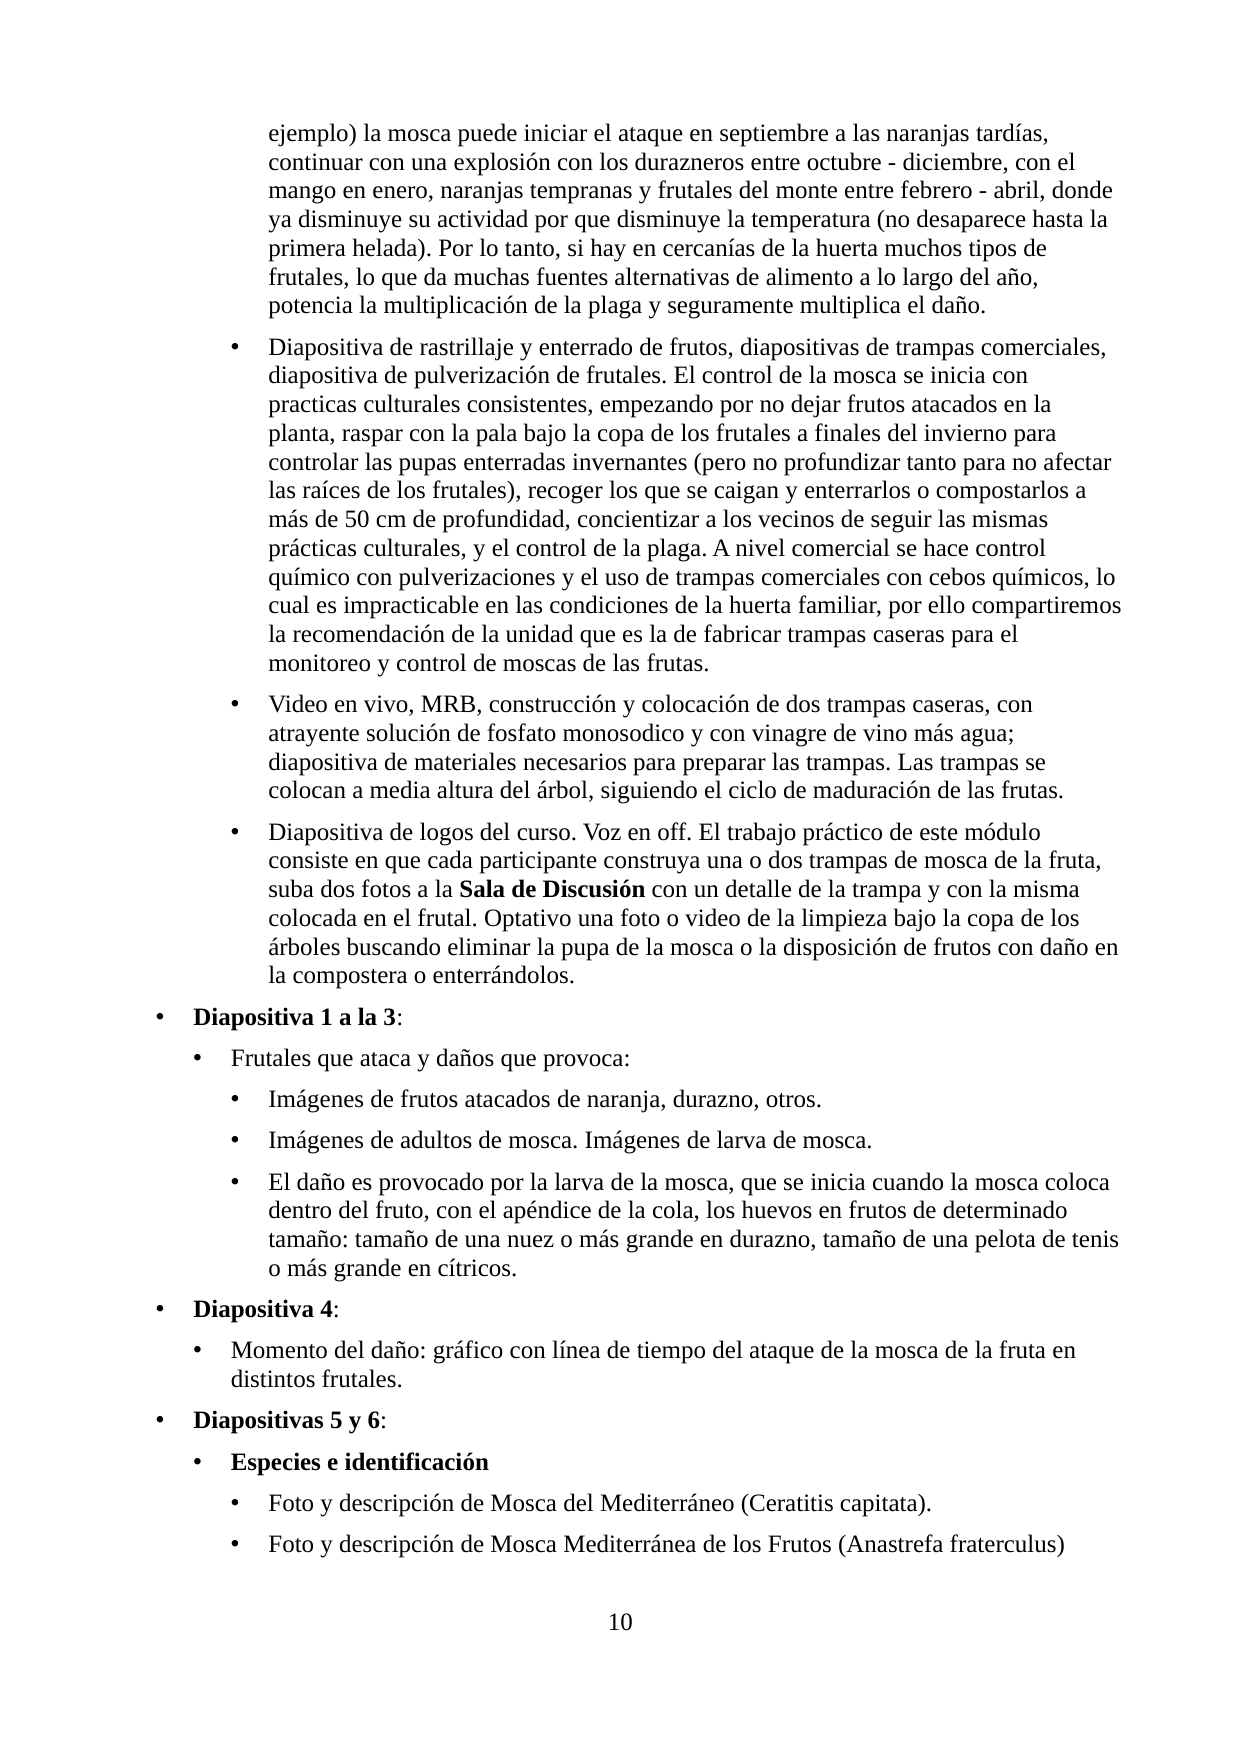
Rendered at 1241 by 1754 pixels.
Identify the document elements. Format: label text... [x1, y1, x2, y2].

list Especies e identificación [193, 1447, 1122, 1476]
list Momento del daño: gráfico con línea de tiempo del ataque de la mosca de la fruta en distintos frutales. [193, 1336, 1122, 1393]
list Video en vivo, MRB, construcción y colocación de dos trampas caseras, con atrayente solución de fosfato monosodico y con vinagre de vino más agua; diapositiva de materiales necesarios para preparar las trampas. Las trampas se colocan a media altura del árbol, siguiendo el ciclo de maduración de las frutas. [231, 689, 1122, 804]
list Imágenes de adultos de mosca. Imágenes de larva de mosca. [231, 1126, 1122, 1154]
list El daño es provocado por la larva de la mosca, que se inicia cuando la mosca coloca dentro del fruto, con el apéndice de la cola, los huevos en frutos de determinado tamaño: tamaño de una nuez o más grande en durazno, tamaño de una pelota de tenis o más grande en cítricos. [231, 1167, 1122, 1282]
list Foto y descripción de Mosca Mediterránea de los Frutos (Anastrefa fraterculus) [231, 1529, 1122, 1558]
list Imágenes de frutos atacados de naranja, durazno, otros. [231, 1084, 1122, 1113]
list Diapositiva de logos del curso. Voz en off. El trabajo práctico de este módulo consiste en que cada participante construya una o dos trampas de mosca de la fruta, suba dos fotos a la Sala de Discusión con un detalle de la trampa y con la misma colocada en el frutal. Optativo una foto o video de la limpieza bajo la copa de los árboles buscando eliminar la pupa de la mosca o la disposición de frutos con daño en la compostera o enterrándolos. [231, 817, 1122, 989]
list ejemplo) la mosca puede iniciar el ataque en septiembre a las naranjas tardías, continuar con una explosión con los durazneros entre octubre - diciembre, con el mango en enero, naranjas tempranas y frutales del monte entre febrero - abril, donde ya disminuye su actividad por que disminuye la temperatura (no desaparece hasta la primera helada). Por lo tanto, si hay en cercanías de la huerta muchos tipos de frutales, lo que da muchas fuentes alternativas de alimento a lo largo del año, potencia la multiplicación de la plaga y seguramente multiplica el daño. [231, 118, 1122, 319]
list Diapositivas 5 y 6: [156, 1406, 1122, 1434]
list Diapositiva de rastrillaje y enterrado de frutos, diapositivas de trampas comerciales, diapositiva de pulverización de frutales. El control de la mosca se inicia con practicas culturales consistentes, empezando por no dejar frutos atacados en la planta, raspar con la pala bajo la copa de los frutales a finales del invierno para controlar las pupas enterradas invernantes (pero no profundizar tanto para no afectar las raíces de los frutales), recoger los que se caigan y enterrarlos o compostarlos a más de 50 cm de profundidad, concientizar a los vecinos de seguir las mismas prácticas culturales, y el control de la plaga. A nivel comercial se hace control químico con pulverizaciones y el uso de trampas comerciales con cebos químicos, lo cual es impracticable en las condiciones de la huerta familiar, por ello compartiremos la recomendación de la unidad que es la de fabricar trampas caseras para el monitoreo y control de moscas de las frutas. [231, 332, 1122, 677]
list Frutales que ataca y daños que provoca: [193, 1043, 1122, 1072]
list Diapositiva 1 a la 3: [156, 1002, 1122, 1031]
list Diapositiva 4: [156, 1294, 1122, 1323]
list Foto y descripción de Mosca del Mediterráneo (Ceratitis capitata). [231, 1488, 1122, 1517]
